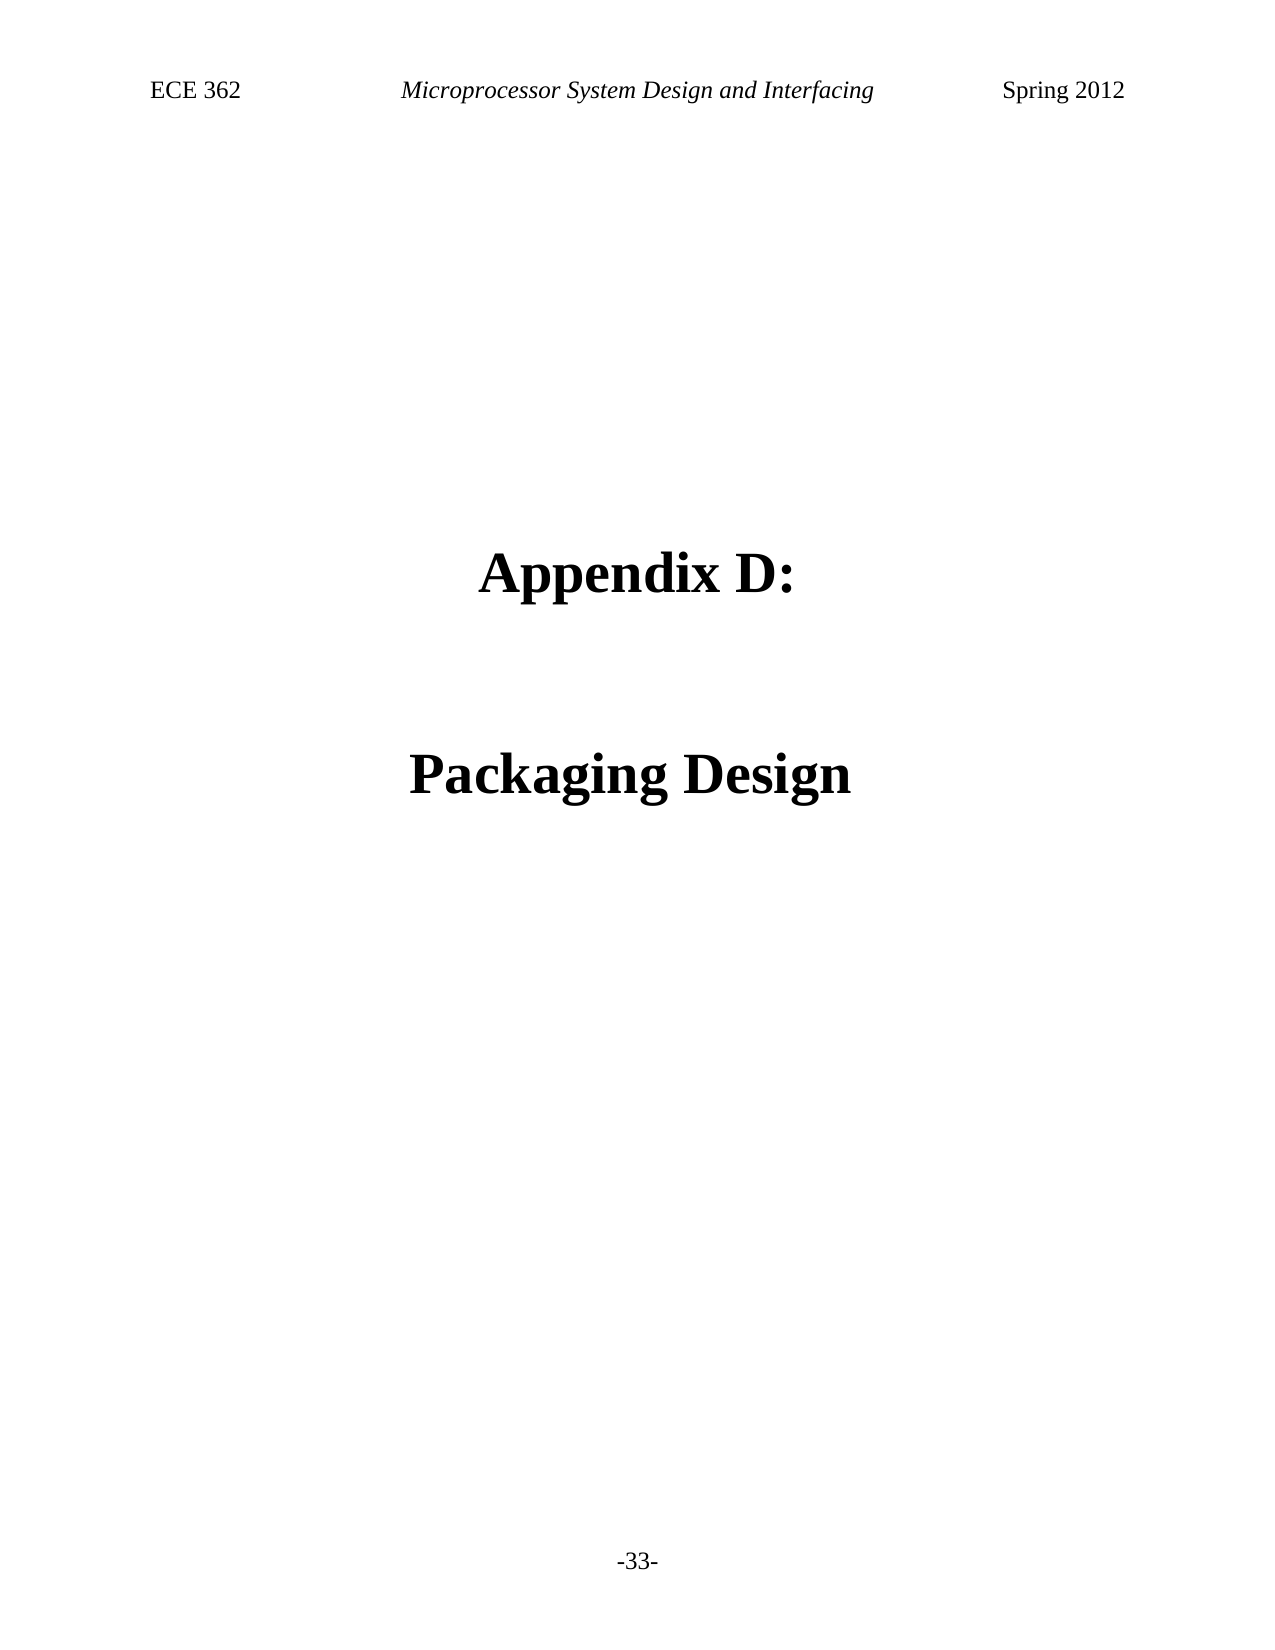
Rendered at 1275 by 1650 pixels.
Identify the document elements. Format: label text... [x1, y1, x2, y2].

text Appendix D: [150, 537, 1125, 604]
text Packaging Design [150, 739, 1125, 806]
